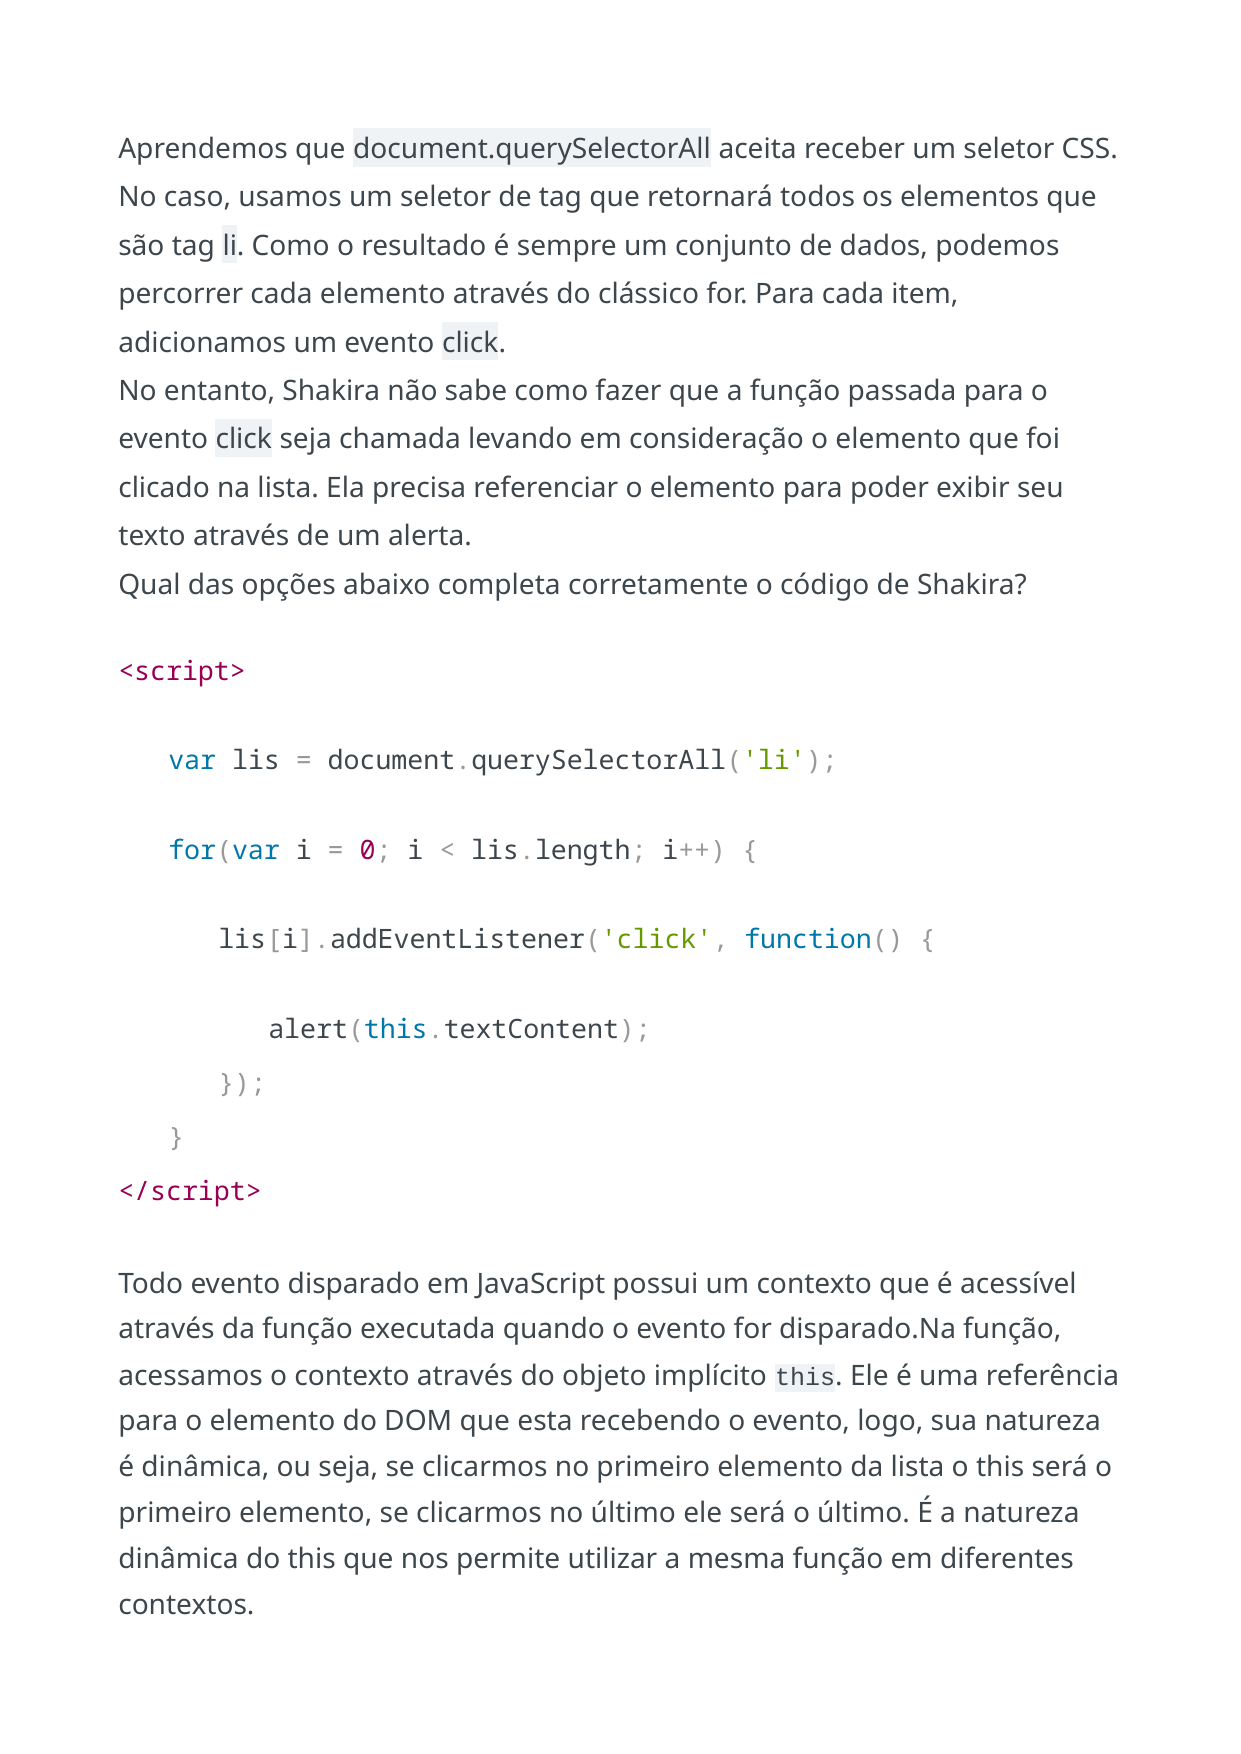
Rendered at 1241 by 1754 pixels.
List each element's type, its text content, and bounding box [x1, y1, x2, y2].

text </script> [118, 1172, 1122, 1208]
text for(var i = 0; i < lis.length; i++) { [118, 831, 1122, 867]
text } [118, 1118, 1122, 1154]
subtitle No entanto, Shakira não sabe como fazer que a função passada para o evento click seja chamada levando em consideração o elemento que foi clicado na lista. Ela precisa referenciar o elemento para poder exibir seu texto através de um alerta. [118, 360, 1122, 554]
subtitle Qual das opções abaixo completa corretamente o código de Shakira? [118, 554, 1122, 602]
text alert(this.textContent); [118, 1010, 1122, 1046]
text <script> [118, 652, 1122, 688]
subtitle Aprendemos que document.querySelectorAll aceita receber um seletor CSS. No caso, usamos um seletor de tag que retornará todos os elementos que são tag li. Como o resultado é sempre um conjunto de dados, podemos percorrer cada elemento através do clássico for. Para cada item, adicionamos um evento click. [118, 118, 1122, 360]
text var lis = document.querySelectorAll('li'); [118, 741, 1122, 777]
text lis[i].addEventListener('click', function() { [118, 920, 1122, 956]
text Todo evento disparado em JavaScript possui um contexto que é acessível através da função executada quando o evento for disparado.Na função, acessamos o contexto através do objeto implícito this. Ele é uma referência para o elemento do DOM que esta recebendo o evento, logo, sua natureza é dinâmica, ou seja, se clicarmos no primeiro elemento da lista o this será o primeiro elemento, se clicarmos no último ele será o último. É a natureza dinâmica do this que nos permite utilizar a mesma função em diferentes contextos. [118, 1227, 1122, 1623]
text }); [118, 1064, 1122, 1100]
